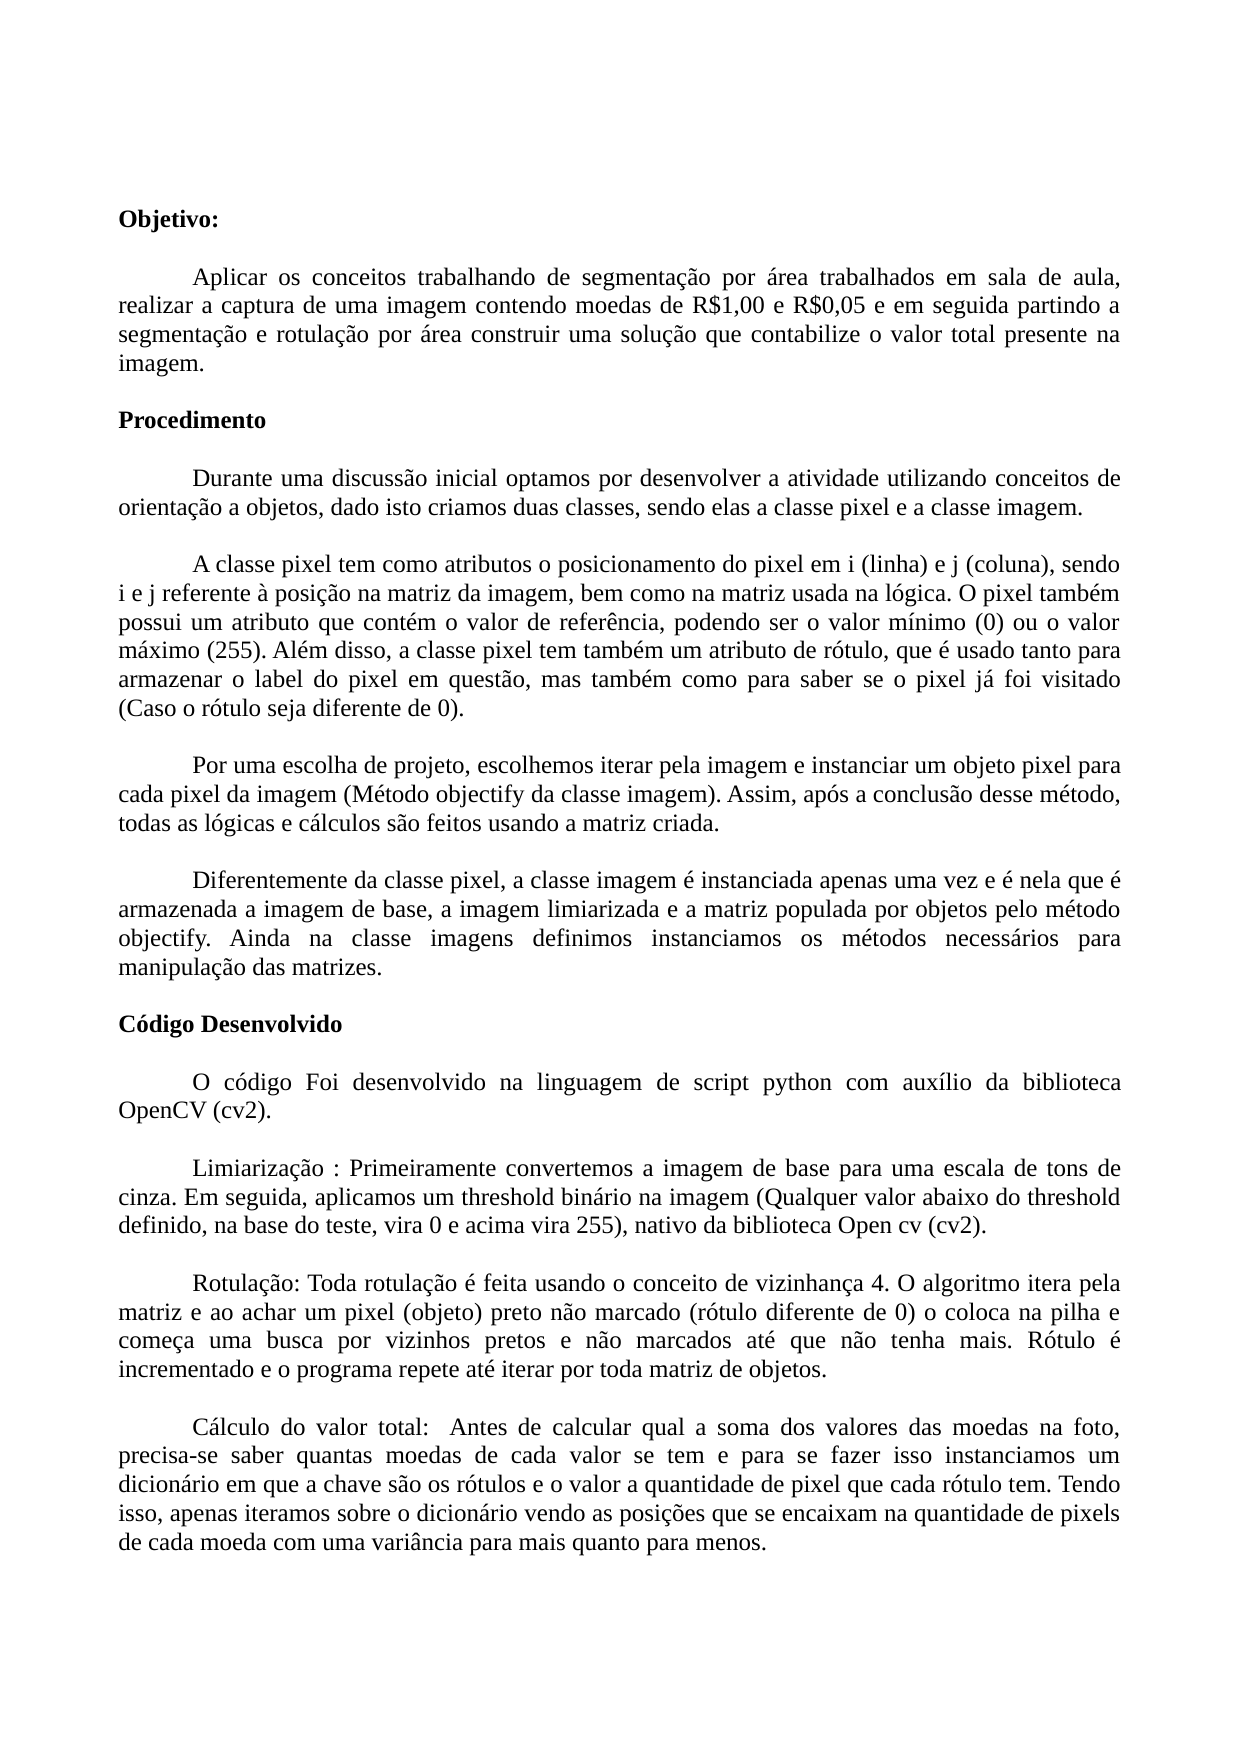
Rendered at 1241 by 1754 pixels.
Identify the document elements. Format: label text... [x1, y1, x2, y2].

text Por uma escolha de projeto, escolhemos iterar pela imagem e instanciar um objeto pixel para cada pixel da imagem (Método objectify da classe imagem). Assim, após a conclusão desse método, todas as lógicas e cálculos são feitos usando a matriz criada. [118, 751, 1122, 837]
text A classe pixel tem como atributos o posicionamento do pixel em i (linha) e j (coluna), sendo i e j referente à posição na matriz da imagem, bem como na matriz usada na lógica. O pixel também possui um atributo que contém o valor de referência, podendo ser o valor mínimo (0) ou o valor máximo (255). Além disso, a classe pixel tem também um atributo de rótulo, que é usado tanto para armazenar o label do pixel em questão, mas também como para saber se o pixel já foi visitado (Caso o rótulo seja diferente de 0). [118, 549, 1122, 722]
text Cálculo do valor total: Antes de calcular qual a soma dos valores das moedas na foto, precisa-se saber quantas moedas de cada valor se tem e para se fazer isso instanciamos um dicionário em que a chave são os rótulos e o valor a quantidade de pixel que cada rótulo tem. Tendo isso, apenas iteramos sobre o dicionário vendo as posições que se encaixam na quantidade de pixels de cada moeda com uma variância para mais quanto para menos. [118, 1412, 1122, 1556]
text Durante uma discussão inicial optamos por desenvolver a atividade utilizando conceitos de orientação a objetos, dado isto criamos duas classes, sendo elas a classe pixel e a classe imagem. [118, 463, 1122, 521]
text Aplicar os conceitos trabalhando de segmentação por área trabalhados em sala de aula, realizar a captura de uma imagem contendo moedas de R$1,00 e R$0,05 e em seguida partindo a segmentação e rotulação por área construir uma solução que contabilize o valor total presente na imagem. [118, 262, 1122, 377]
text Código Desenvolvido [118, 1009, 1122, 1038]
text Rotulação: Toda rotulação é feita usando o conceito de vizinhança 4. O algoritmo itera pela matriz e ao achar um pixel (objeto) preto não marcado (rótulo diferente de 0) o coloca na pilha e começa uma busca por vizinhos pretos e não marcados até que não tenha mais. Rótulo é incrementado e o programa repete até iterar por toda matriz de objetos. [118, 1268, 1122, 1383]
text Diferentemente da classe pixel, a classe imagem é instanciada apenas uma vez e é nela que é armazenada a imagem de base, a imagem limiarizada e a matriz populada por objetos pelo método objectify. Ainda na classe imagens definimos instanciamos os métodos necessários para manipulação das matrizes. [118, 866, 1122, 981]
text Objetivo: [118, 204, 1122, 233]
text O código Foi desenvolvido na linguagem de script python com auxílio da biblioteca OpenCV (cv2). [118, 1067, 1122, 1124]
text Procedimento [118, 406, 1122, 434]
text Limiarização : Primeiramente convertemos a imagem de base para uma escala de tons de cinza. Em seguida, aplicamos um threshold binário na imagem (Qualquer valor abaixo do threshold definido, na base do teste, vira 0 e acima vira 255), nativo da biblioteca Open cv (cv2). [118, 1153, 1122, 1239]
